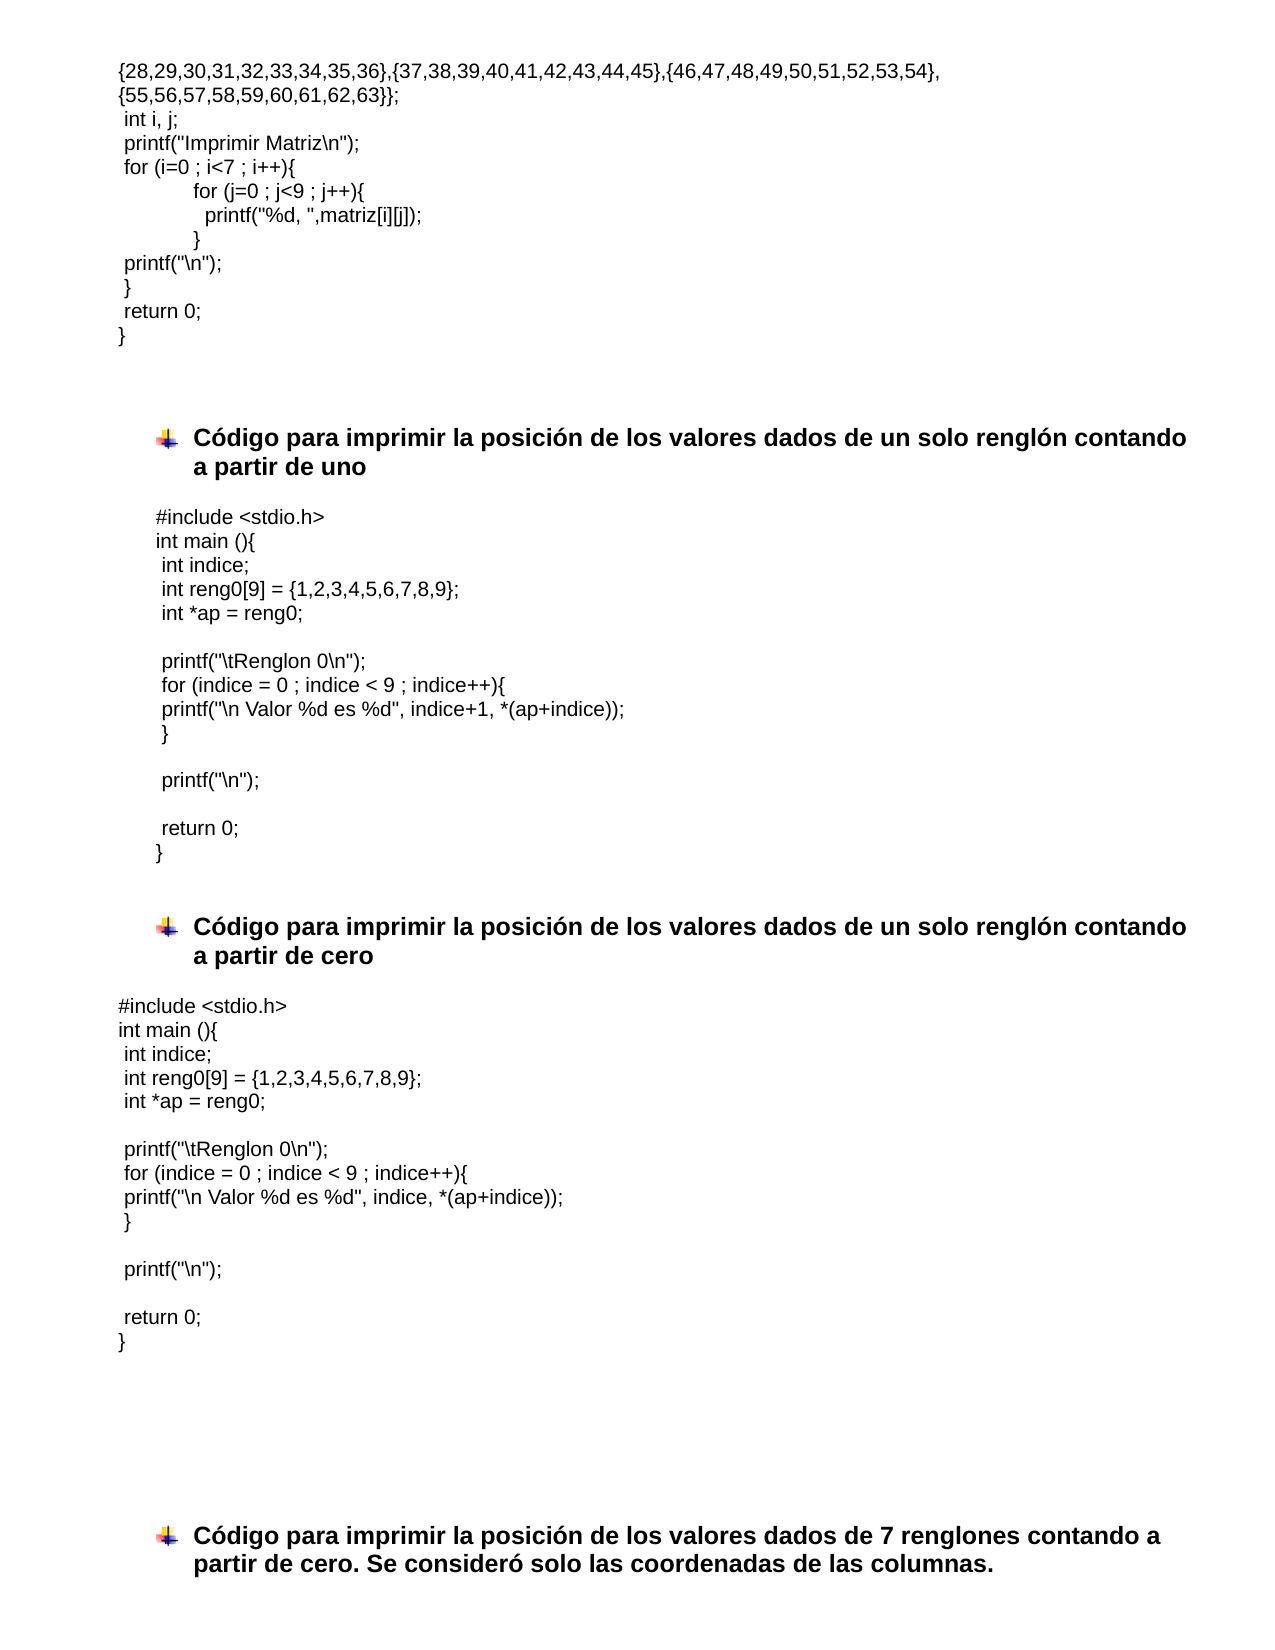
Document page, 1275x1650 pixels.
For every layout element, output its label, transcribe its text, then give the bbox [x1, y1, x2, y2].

text int i, j; [118, 107, 1205, 131]
text return 0; [118, 1305, 1205, 1329]
text int indice; [156, 553, 1205, 577]
text #include <stdio.h> [118, 993, 1205, 1017]
text for (indice = 0 ; indice < 9 ; indice++){ [118, 1161, 1205, 1185]
text printf("\n"); [156, 768, 1205, 792]
text } [118, 227, 1205, 251]
list Código para imprimir la posición de los valores dados de 7 renglones contando a partir de cero. Se consideró solo las coordenadas de las columnas. [156, 1521, 1205, 1578]
list Código para imprimir la posición de los valores dados de un solo renglón contando a partir de uno [156, 423, 1205, 481]
text #include <stdio.h> [156, 505, 1205, 529]
text int indice; [118, 1041, 1205, 1065]
text return 0; [118, 299, 1205, 323]
text } [156, 720, 1205, 744]
text } [118, 275, 1205, 299]
list Código para imprimir la posición de los valores dados de un solo renglón contando a partir de cero [156, 912, 1205, 969]
text } [118, 323, 1205, 347]
text printf("%d, ",matriz[i][j]); [118, 203, 1205, 227]
text } [118, 1329, 1205, 1353]
text int reng0[9] = {1,2,3,4,5,6,7,8,9}; [156, 577, 1205, 601]
text printf("\n Valor %d es %d", indice, *(ap+indice)); [118, 1185, 1205, 1209]
text } [156, 840, 1205, 864]
text printf("\tRenglon 0\n"); [118, 1137, 1205, 1161]
text printf("\n"); [118, 251, 1205, 275]
text return 0; [156, 816, 1205, 840]
text int *ap = reng0; [156, 601, 1205, 624]
text } [118, 1209, 1205, 1233]
text printf("Imprimir Matriz\n"); [118, 131, 1205, 155]
text for (j=0 ; j<9 ; j++){ [118, 179, 1205, 203]
text printf("\n"); [118, 1257, 1205, 1281]
text for (i=0 ; i<7 ; i++){ [118, 155, 1205, 179]
text {28,29,30,31,32,33,34,35,36},{37,38,39,40,41,42,43,44,45},{46,47,48,49,50,51,52,53,54},{55,56,57,58,59,60,61,62,63}}; [118, 59, 1205, 107]
text int *ap = reng0; [118, 1089, 1205, 1113]
text int main (){ [118, 1017, 1205, 1041]
text int reng0[9] = {1,2,3,4,5,6,7,8,9}; [118, 1065, 1205, 1089]
text int main (){ [156, 529, 1205, 553]
text for (indice = 0 ; indice < 9 ; indice++){ [156, 672, 1205, 696]
text printf("\tRenglon 0\n"); [156, 648, 1205, 672]
text printf("\n Valor %d es %d", indice+1, *(ap+indice)); [156, 696, 1205, 720]
